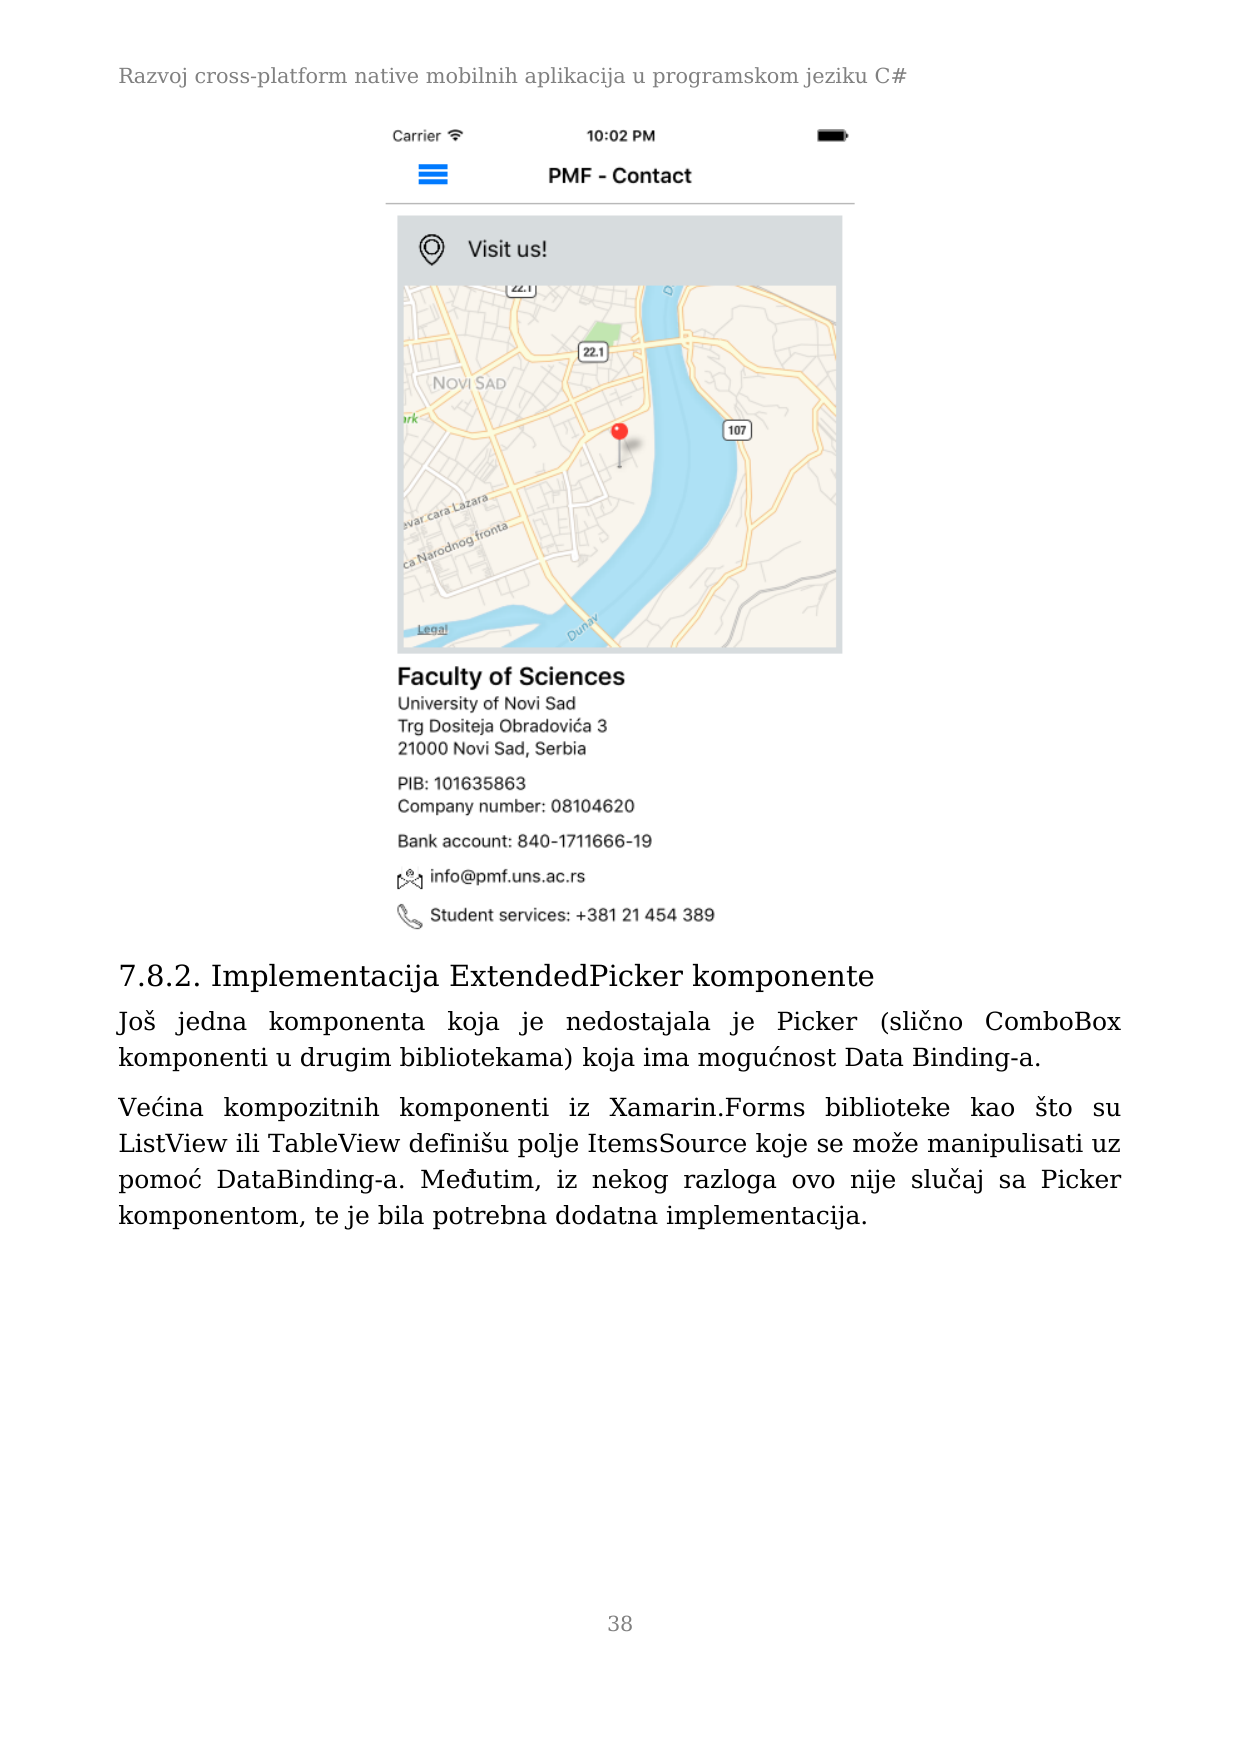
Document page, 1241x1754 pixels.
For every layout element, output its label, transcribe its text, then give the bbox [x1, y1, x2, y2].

text Još jedna komponenta koja je nedostajala je Picker (slično ComboBox komponenti u drugim bibliotekama) koja ima mogućnost Data Binding-a. [118, 1005, 1122, 1071]
picture [385, 123, 855, 958]
subtitle 7.8.2. Implementacija ExtendedPicker komponente [118, 123, 1122, 993]
text Većina kompozitnih komponenti iz Xamarin.Forms biblioteke kao što su ListView ili TableView definišu polje ItemsSource koje se može manipulisati uz pomoć DataBinding-a. Međutim, iz nekog razloga ovo nije slučaj sa Picker komponentom, te je bila potrebna dodatna implementacija. [118, 1092, 1122, 1229]
